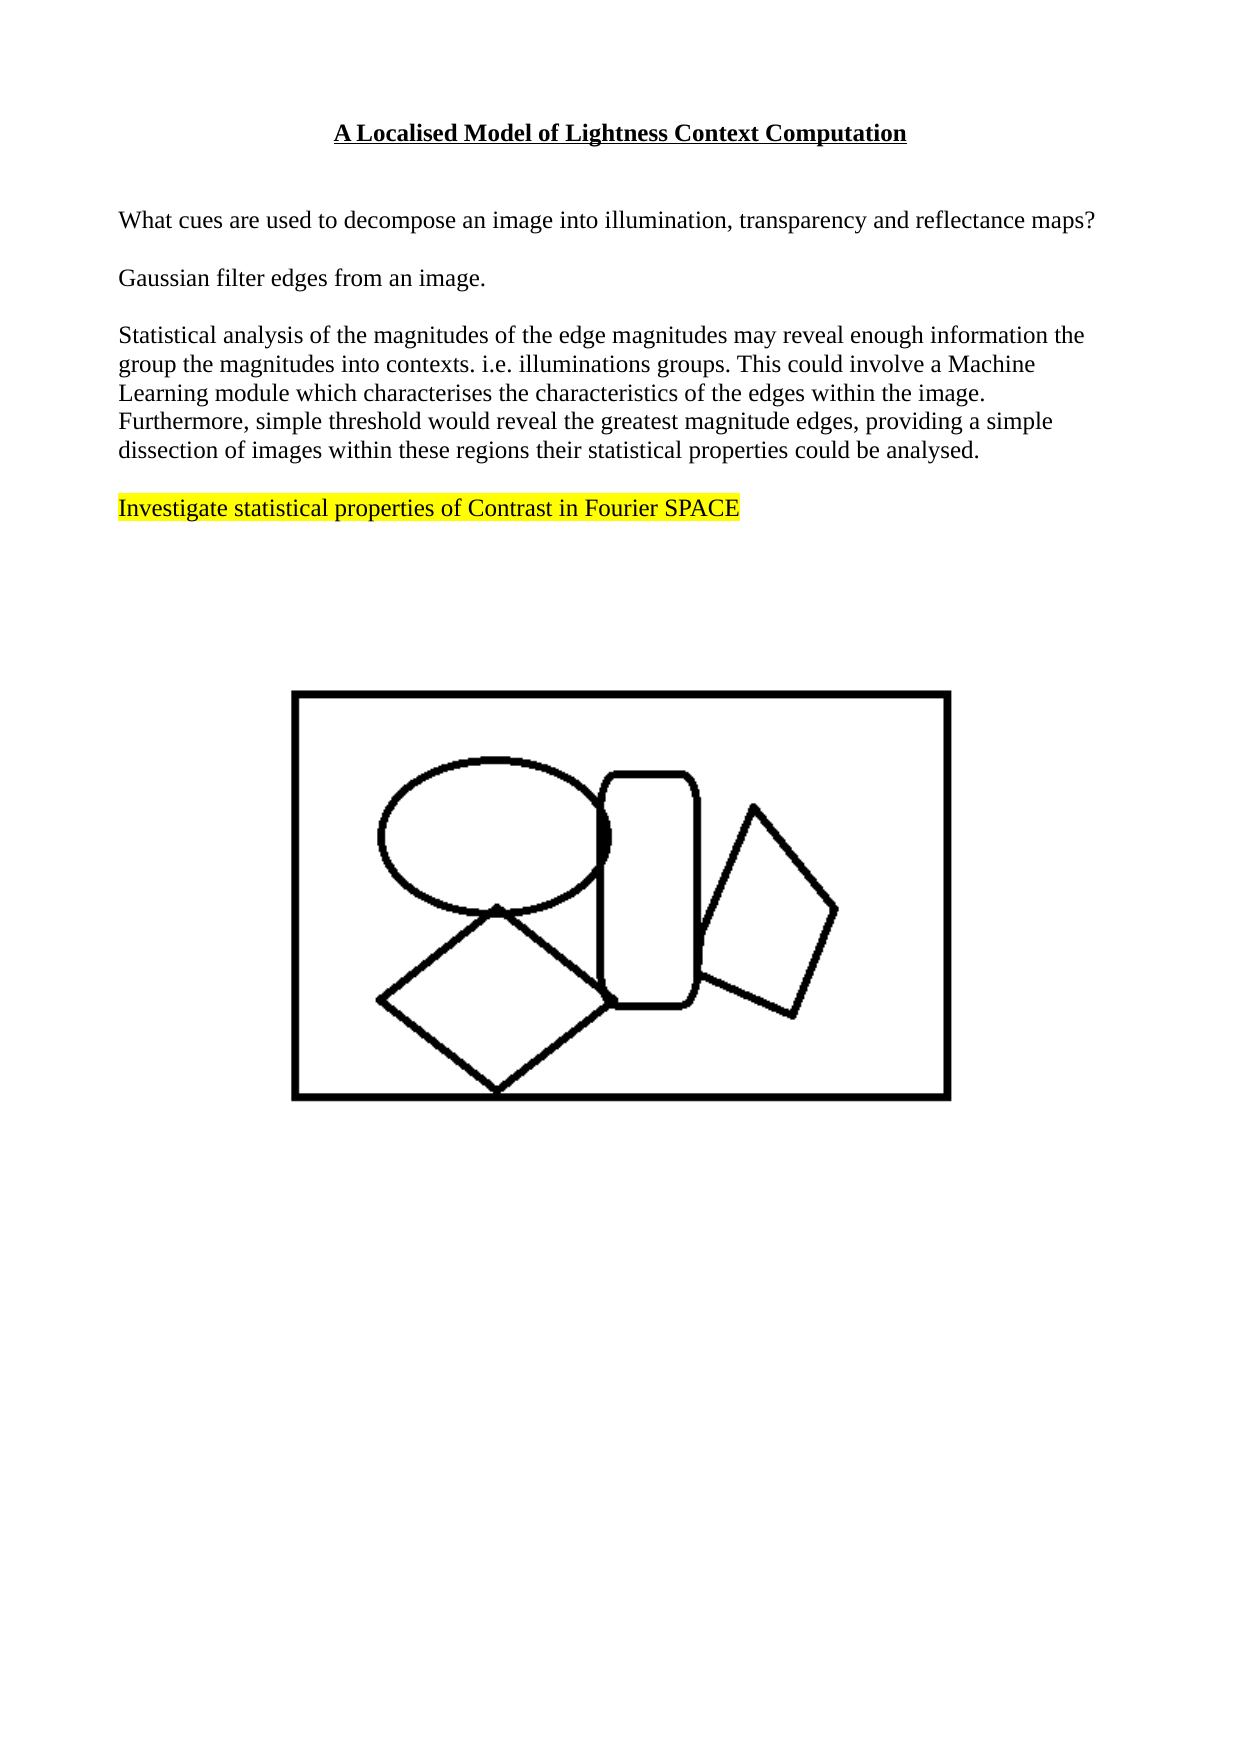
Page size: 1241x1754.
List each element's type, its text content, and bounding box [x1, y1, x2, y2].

text Investigate statistical properties of Contrast in Fourier SPACE [118, 493, 1122, 521]
text What cues are used to decompose an image into illumination, transparency and reflectance maps? [118, 205, 1122, 234]
text Gaussian filter edges from an image. [118, 263, 1122, 291]
text Statistical analysis of the magnitudes of the edge magnitudes may reveal enough information the group the magnitudes into contexts. i.e. illuminations groups. This could involve a Machine Learning module which characterises the characteristics of the edges within the image. Furthermore, simple threshold would reveal the greatest magnitude edges, providing a simple dissection of images within these regions their statistical properties could be analysed. [118, 320, 1122, 464]
picture [254, 651, 986, 1139]
